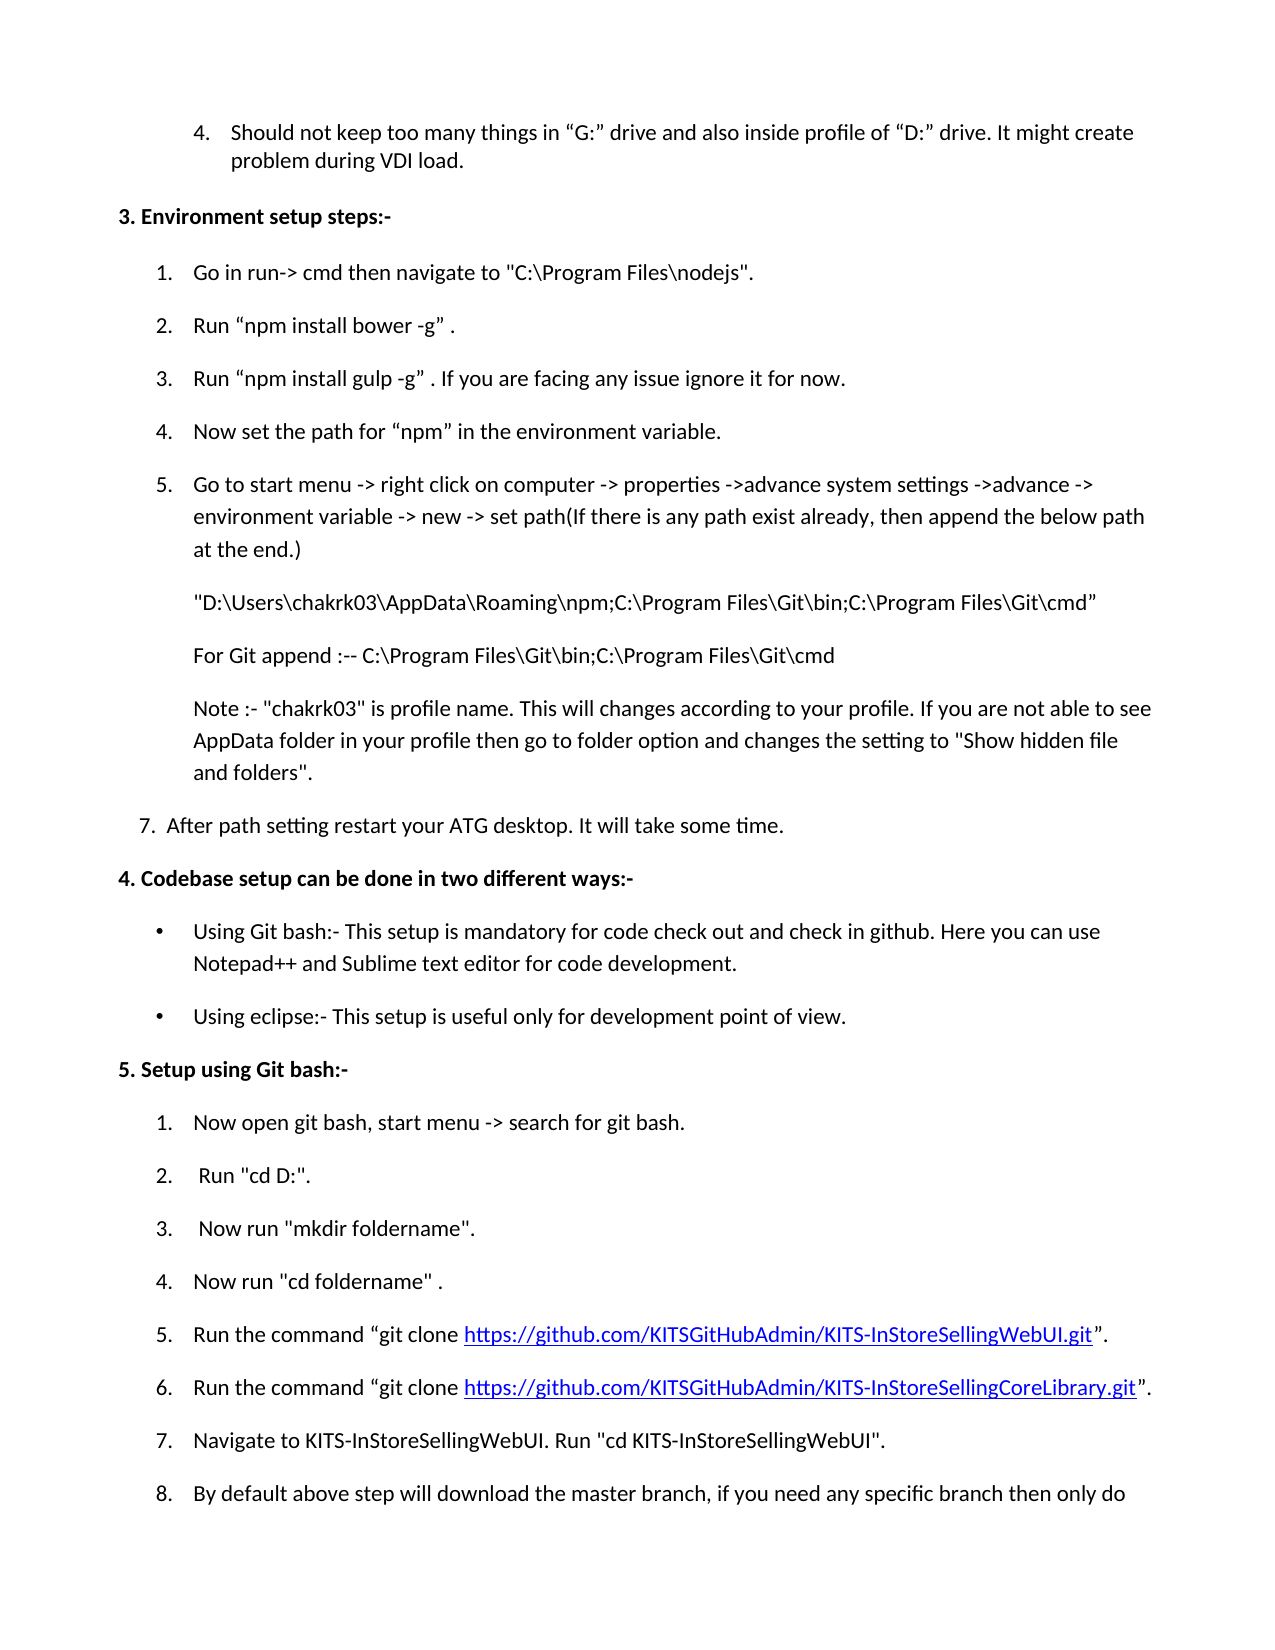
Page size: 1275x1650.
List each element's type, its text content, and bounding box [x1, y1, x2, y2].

list Should not keep too many things in “G:” drive and also inside profile of “D:” drive. It might create problem during VDI load. [193, 118, 1157, 174]
text 3. Environment setup steps:- [118, 202, 1157, 230]
list Go in run-> cmd then navigate to "C:\Program Files\nodejs". [156, 258, 1157, 286]
list Run “npm install bower -g” . [156, 311, 1157, 339]
list Using Git bash:- This setup is mandatory for code check out and check in github. Here you can use Notepad++ and Sublime text editor for code development. [156, 917, 1157, 977]
text 4. Codebase setup can be done in two different ways:- [118, 864, 1157, 892]
list Run "cd D:". [156, 1161, 1157, 1189]
text 7. After path setting restart your ATG desktop. It will take some time. [118, 811, 1157, 839]
list Using eclipse:- This setup is useful only for development point of view. [156, 1002, 1157, 1030]
list Now open git bash, start menu -> search for git bash. [156, 1108, 1157, 1136]
list By default above step will download the master branch, if you need any specific branch then only do [156, 1479, 1157, 1508]
list Now set the path for “npm” in the environment variable. [156, 417, 1157, 445]
list Run the command “git clone https://github.com/KITSGitHubAdmin/KITS-InStoreSellingWebUI.git”. [156, 1321, 1157, 1348]
list Run the command “git clone https://github.com/KITSGitHubAdmin/KITS-InStoreSellingCoreLibrary.git”. [156, 1373, 1157, 1402]
list Navigate to KITS-InStoreSellingWebUI. Run "cd KITS-InStoreSellingWebUI". [156, 1427, 1157, 1454]
list Now run "mkdir foldername". [156, 1214, 1157, 1242]
list Run “npm install gulp -g” . If you are facing any issue ignore it for now. [156, 364, 1157, 392]
text 5. Setup using Git bash:- [118, 1055, 1157, 1083]
text "D:\Users\chakrk03\AppData\Roaming\npm;C:\Program Files\Git\bin;C:\Program Files\Git\cmd” [193, 588, 1157, 616]
list Now run "cd foldername" . [156, 1267, 1157, 1296]
text Note :- "chakrk03" is profile name. This will changes according to your profile. If you are not able to see AppData folder in your profile then go to folder option and changes the setting to "Show hidden file and folders". [193, 694, 1157, 786]
text For Git append :-- C:\Program Files\Git\bin;C:\Program Files\Git\cmd [193, 641, 1157, 669]
list Go to start menu -> right click on computer -> properties ->advance system settings ->advance -> environment variable -> new -> set path(If there is any path exist already, then append the below path at the end.) [156, 470, 1157, 563]
